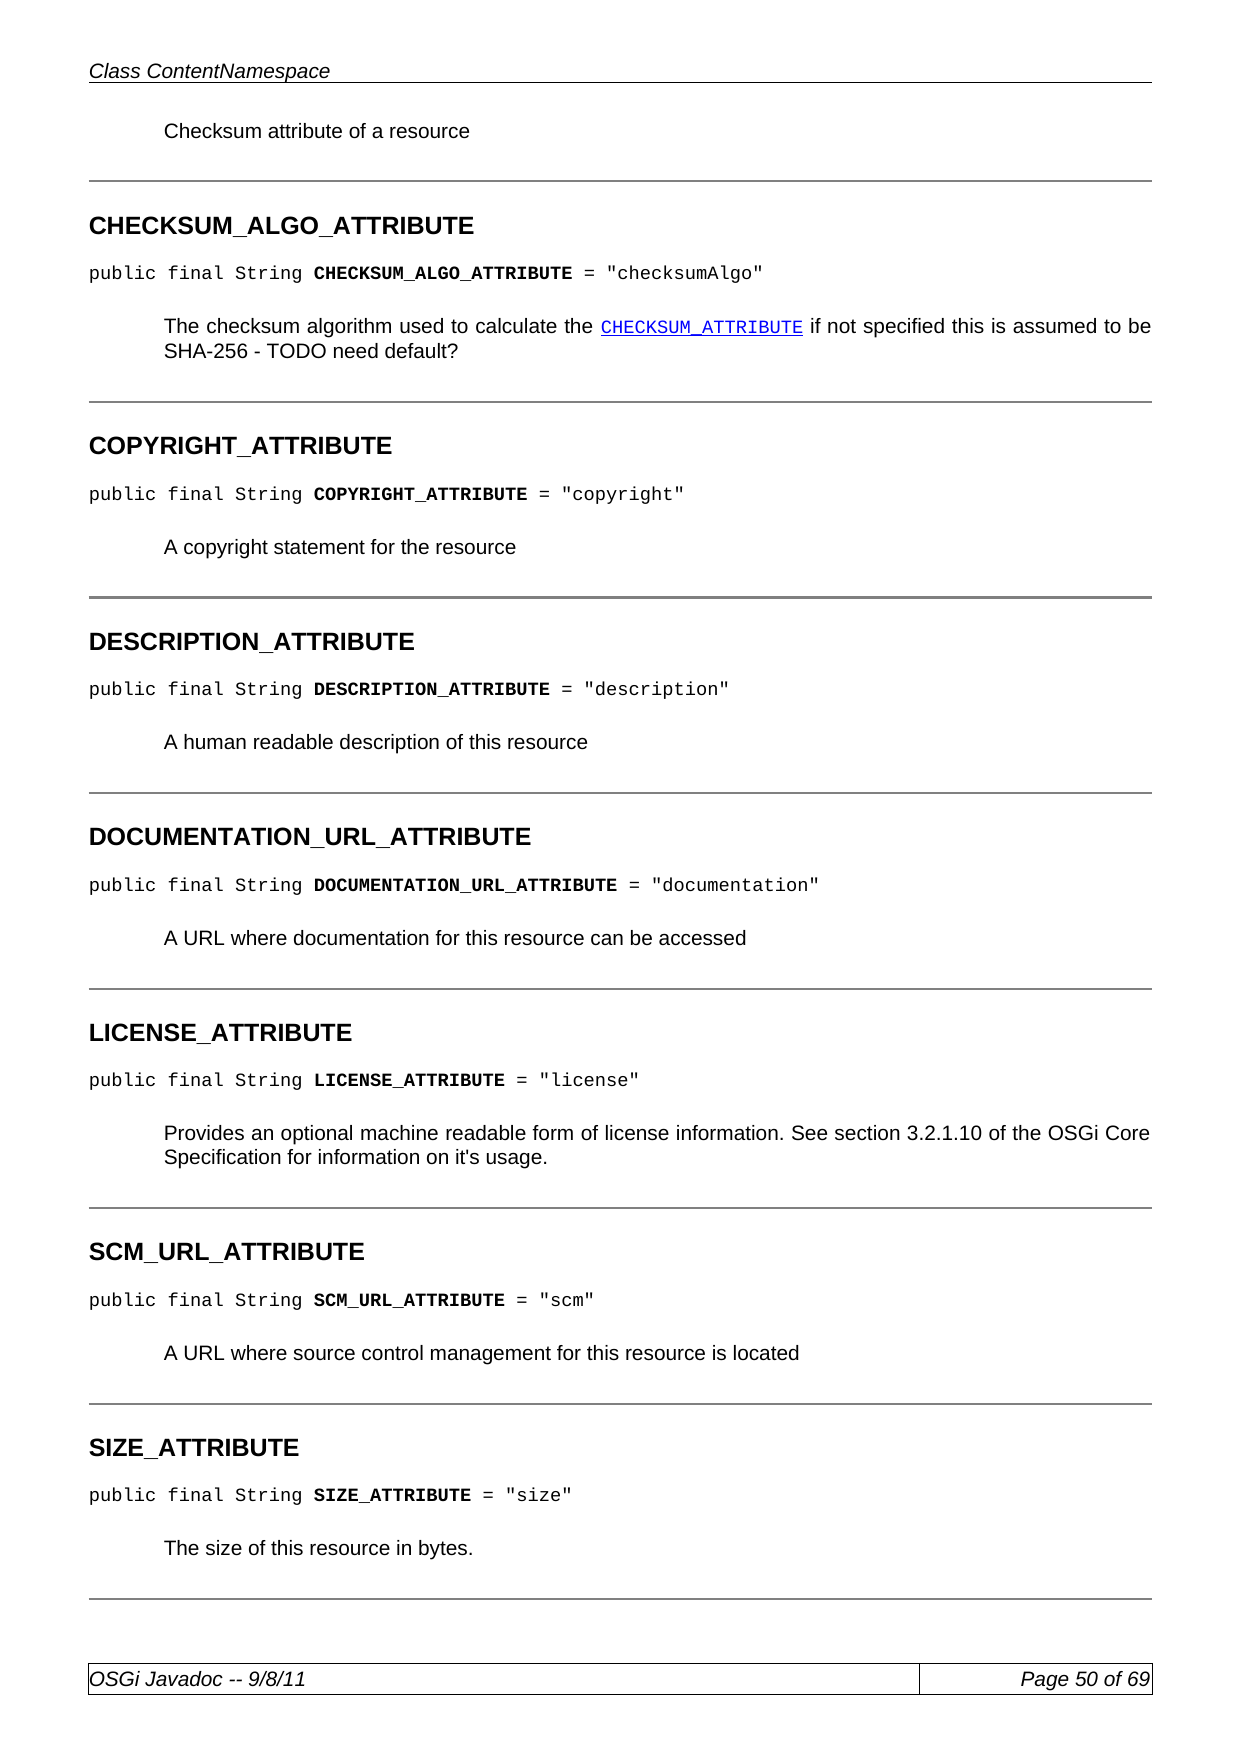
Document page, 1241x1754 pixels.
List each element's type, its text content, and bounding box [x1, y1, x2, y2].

text public final String COPYRIGHT_ATTRIBUTE = "copyright" [88, 484, 1152, 506]
subtitle SIZE_ATTRIBUTE [88, 1433, 1152, 1462]
subtitle DESCRIPTION_ATTRIBUTE [88, 627, 1152, 656]
text public final String CHECKSUM_ALGO_ATTRIBUTE = "checksumAlgo" [88, 263, 1152, 285]
subtitle DOCUMENTATION_URL_ATTRIBUTE [88, 822, 1152, 851]
text public final String DESCRIPTION_ATTRIBUTE = "description" [88, 680, 1152, 701]
subtitle LICENSE_ATTRIBUTE [88, 1018, 1152, 1047]
text A human readable description of this resource [163, 730, 1152, 754]
text Provides an optional machine readable form of license information. See section 3.2.1.10 of the OSGi Core Specification for information on it's usage. [163, 1121, 1152, 1169]
text A URL where source control management for this resource is located [163, 1341, 1152, 1365]
text The checksum algorithm used to calculate the CHECKSUM_ATTRIBUTE if not specified this is assumed to be SHA-256 - TODO need default? [163, 314, 1152, 363]
text Checksum attribute of a resource [163, 118, 1152, 142]
text public final String LICENSE_ATTRIBUTE = "license" [88, 1071, 1152, 1092]
subtitle COPYRIGHT_ATTRIBUTE [88, 431, 1152, 460]
subtitle CHECKSUM_ALGO_ATTRIBUTE [88, 211, 1152, 239]
text public final String SIZE_ATTRIBUTE = "size" [88, 1486, 1152, 1507]
text A URL where documentation for this resource can be accessed [163, 926, 1152, 950]
subtitle SCM_URL_ATTRIBUTE [88, 1237, 1152, 1266]
text public final String SCM_URL_ATTRIBUTE = "scm" [88, 1290, 1152, 1312]
text public final String DOCUMENTATION_URL_ATTRIBUTE = "documentation" [88, 875, 1152, 897]
text A copyright statement for the resource [163, 535, 1152, 559]
text The size of this resource in bytes. [163, 1536, 1152, 1560]
